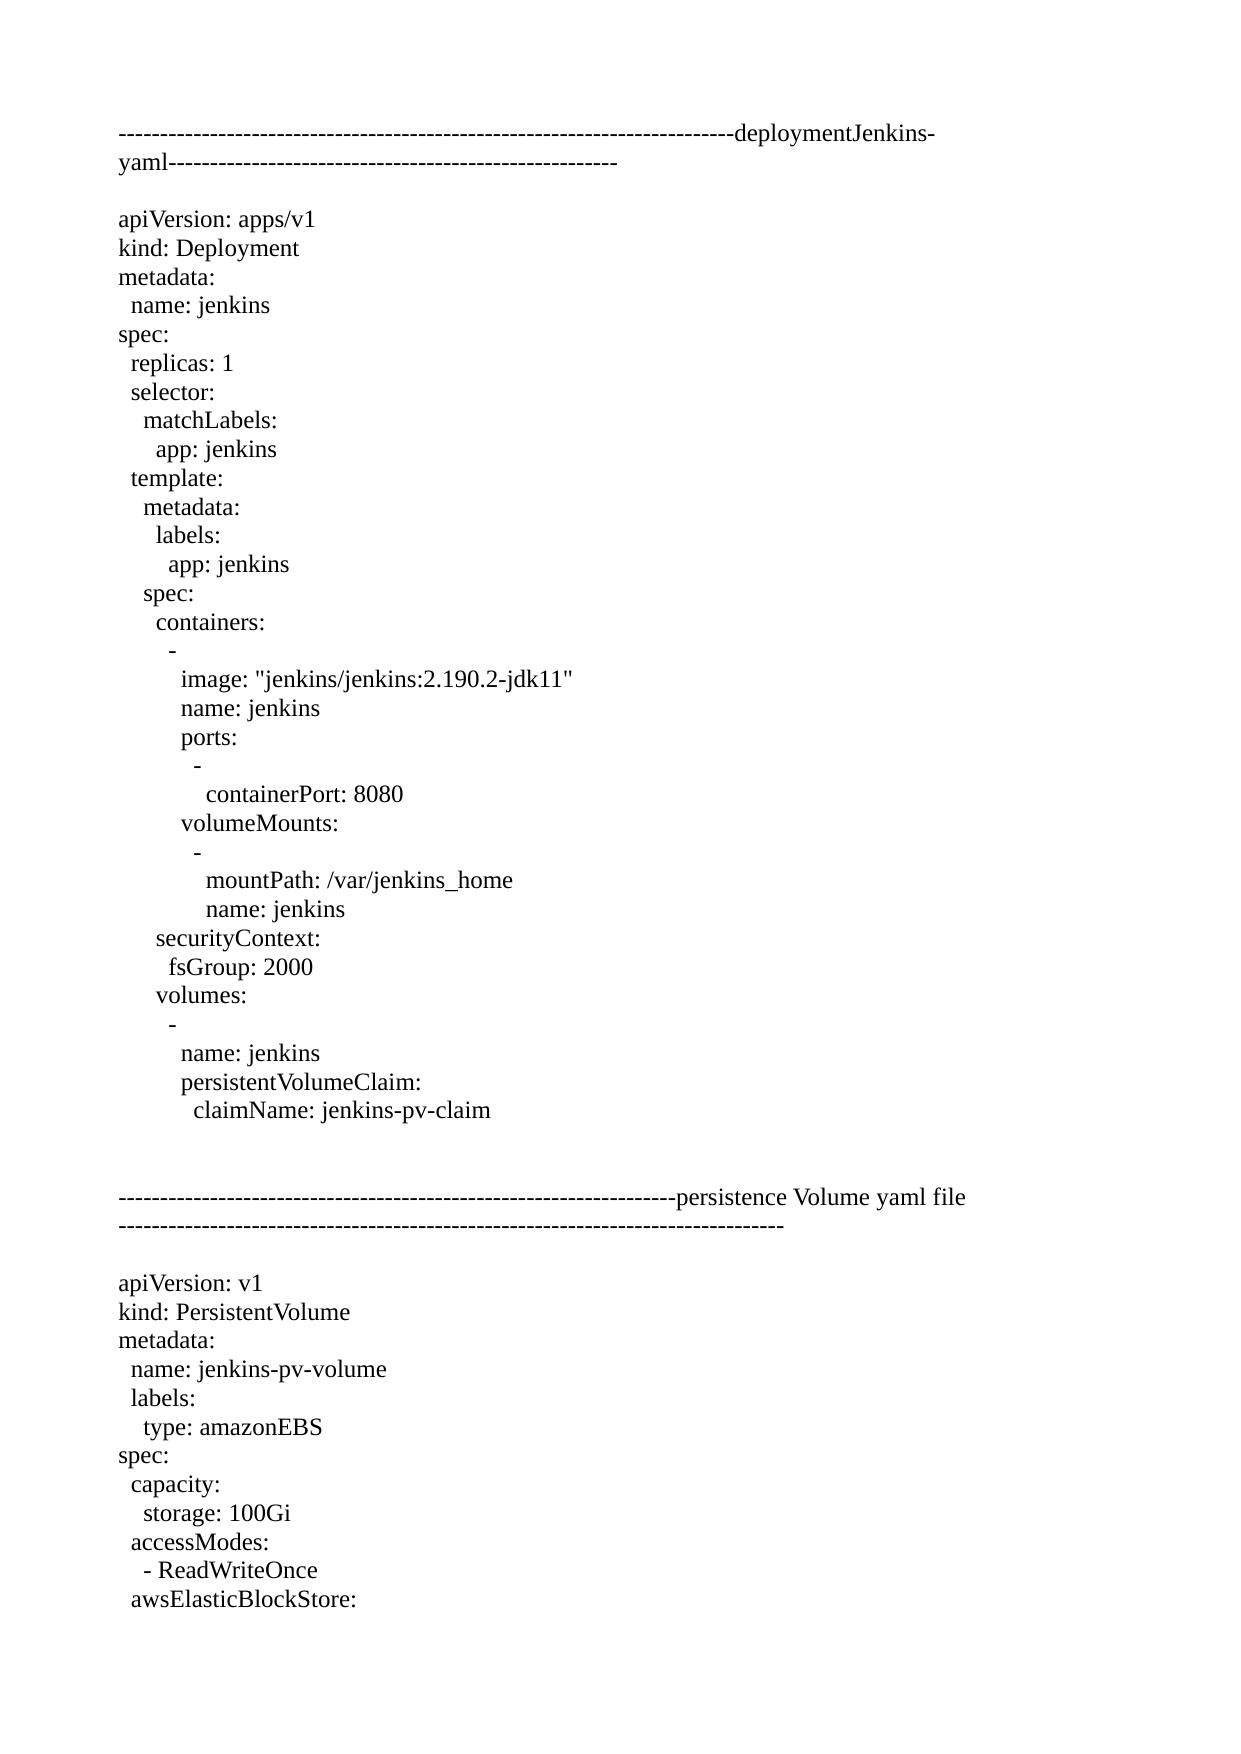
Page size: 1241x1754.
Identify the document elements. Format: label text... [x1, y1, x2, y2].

text selector: [118, 377, 1122, 406]
text type: amazonEBS [118, 1412, 1122, 1441]
text name: jenkins [118, 291, 1122, 319]
text volumeMounts: [118, 808, 1122, 837]
text spec: [118, 578, 1122, 607]
text securityContext: [118, 923, 1122, 952]
text template: [118, 463, 1122, 492]
text accessModes: [118, 1527, 1122, 1556]
text name: jenkins-pv-volume [118, 1354, 1122, 1383]
text fsGroup: 2000 [118, 952, 1122, 981]
text containers: [118, 607, 1122, 636]
text - ReadWriteOnce [118, 1556, 1122, 1584]
text apiVersion: v1 [118, 1268, 1122, 1297]
text image: "jenkins/jenkins:2.190.2-jdk11" [118, 664, 1122, 693]
text matchLabels: [118, 406, 1122, 434]
text - [118, 837, 1122, 866]
text apiVersion: apps/v1 [118, 204, 1122, 233]
text - [118, 751, 1122, 779]
text -------------------------------------------------------------------persistence Volume yaml file -------------------------------------------------------------------------------- [118, 1182, 1122, 1239]
text metadata: [118, 492, 1122, 521]
text persistentVolumeClaim: [118, 1067, 1122, 1096]
text name: jenkins [118, 693, 1122, 722]
text - [118, 636, 1122, 664]
text name: jenkins [118, 1038, 1122, 1067]
text containerPort: 8080 [118, 779, 1122, 808]
text labels: [118, 521, 1122, 549]
text spec: [118, 319, 1122, 348]
text mountPath: /var/jenkins_home [118, 866, 1122, 894]
text app: jenkins [118, 434, 1122, 463]
text spec: [118, 1441, 1122, 1469]
text kind: Deployment [118, 233, 1122, 262]
text ports: [118, 722, 1122, 751]
text claimName: jenkins-pv-claim [118, 1096, 1122, 1124]
text name: jenkins [118, 894, 1122, 923]
text storage: 100Gi [118, 1498, 1122, 1527]
text - [118, 1009, 1122, 1038]
text volumes: [118, 981, 1122, 1009]
text replicas: 1 [118, 348, 1122, 377]
text labels: [118, 1383, 1122, 1412]
text app: jenkins [118, 549, 1122, 578]
text metadata: [118, 1326, 1122, 1354]
text --------------------------------------------------------------------------deploymentJenkins-yaml------------------------------------------------------ [118, 118, 1122, 176]
text kind: PersistentVolume [118, 1297, 1122, 1326]
text capacity: [118, 1469, 1122, 1498]
text metadata: [118, 262, 1122, 291]
text awsElasticBlockStore: [118, 1584, 1122, 1613]
